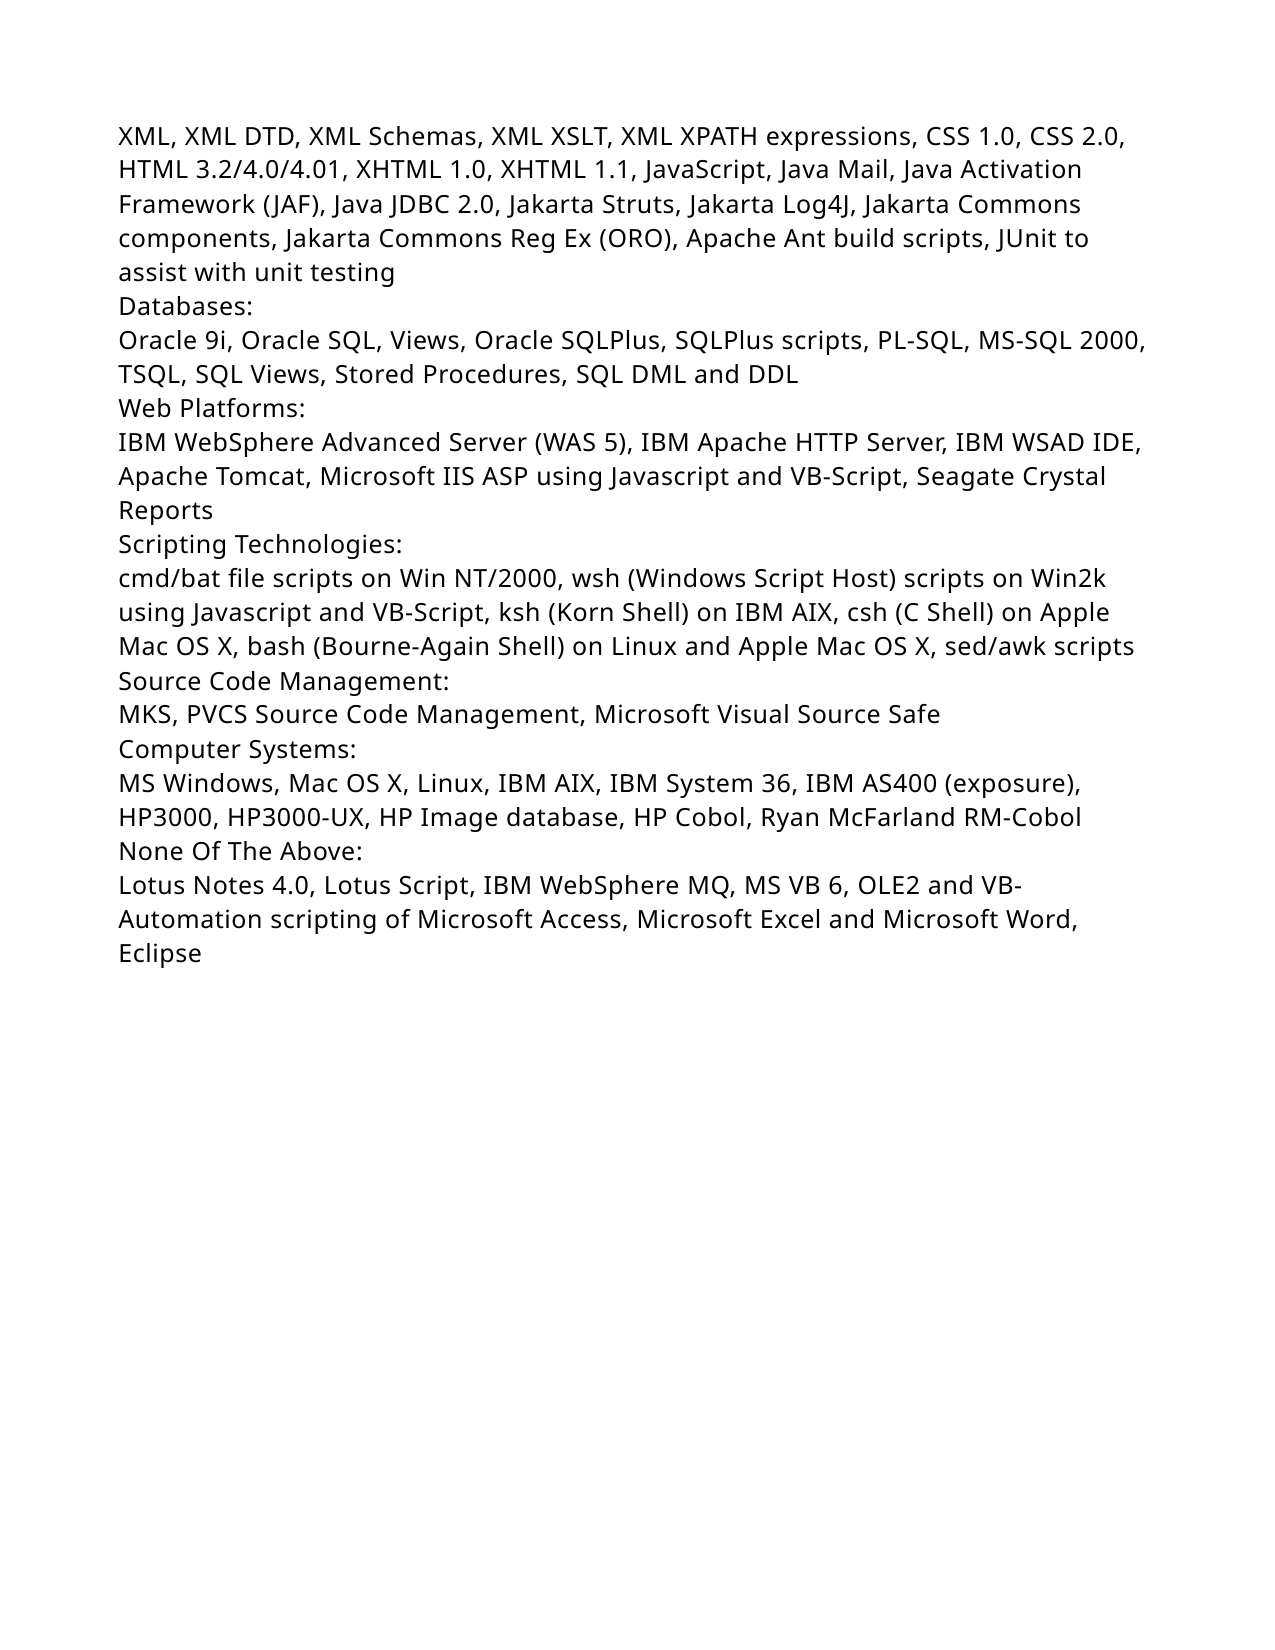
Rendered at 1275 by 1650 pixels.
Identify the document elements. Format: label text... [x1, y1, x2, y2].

text XML, XML DTD, XML Schemas, XML XSLT, XML XPATH expressions, CSS 1.0, CSS 2.0, HTML 3.2/4.0/4.01, XHTML 1.0, XHTML 1.1, JavaScript, Java Mail, Java Activation Framework (JAF), Java JDBC 2.0, Jakarta Struts, Jakarta Log4J, Jakarta Commons components, Jakarta Commons Reg Ex (ORO), Apache Ant build scripts, JUnit to assist with unit testing [118, 118, 1157, 288]
text MS Windows, Mac OS X, Linux, IBM AIX, IBM System 36, IBM AS400 (exposure), HP3000, HP3000-UX, HP Image database, HP Cobol, Ryan McFarland RM-Cobol [118, 765, 1157, 833]
text Oracle 9i, Oracle SQL, Views, Oracle SQLPlus, SQLPlus scripts, PL-SQL, MS-SQL 2000, TSQL, SQL Views, Stored Procedures, SQL DML and DDL [118, 322, 1157, 391]
text Web Platforms: [118, 391, 1157, 425]
text cmd/bat file scripts on Win NT/2000, wsh (Windows Script Host) scripts on Win2k using Javascript and VB-Script, ksh (Korn Shell) on IBM AIX, csh (C Shell) on Apple Mac OS X, bash (Bourne-Again Shell) on Linux and Apple Mac OS X, sed/awk scripts [118, 561, 1157, 663]
text None Of The Above: [118, 833, 1157, 867]
text IBM WebSphere Advanced Server (WAS 5), IBM Apache HTTP Server, IBM WSAD IDE, Apache Tomcat, Microsoft IIS ASP using Javascript and VB-Script, Seagate Crystal Reports [118, 425, 1157, 527]
text Databases: [118, 288, 1157, 322]
text Scripting Technologies: [118, 527, 1157, 561]
text Computer Systems: [118, 731, 1157, 765]
text Source Code Management: [118, 663, 1157, 697]
text MKS, PVCS Source Code Management, Microsoft Visual Source Safe [118, 697, 1157, 731]
text Lotus Notes 4.0, Lotus Script, IBM WebSphere MQ, MS VB 6, OLE2 and VB-Automation scripting of Microsoft Access, Microsoft Excel and Microsoft Word, Eclipse [118, 867, 1157, 970]
